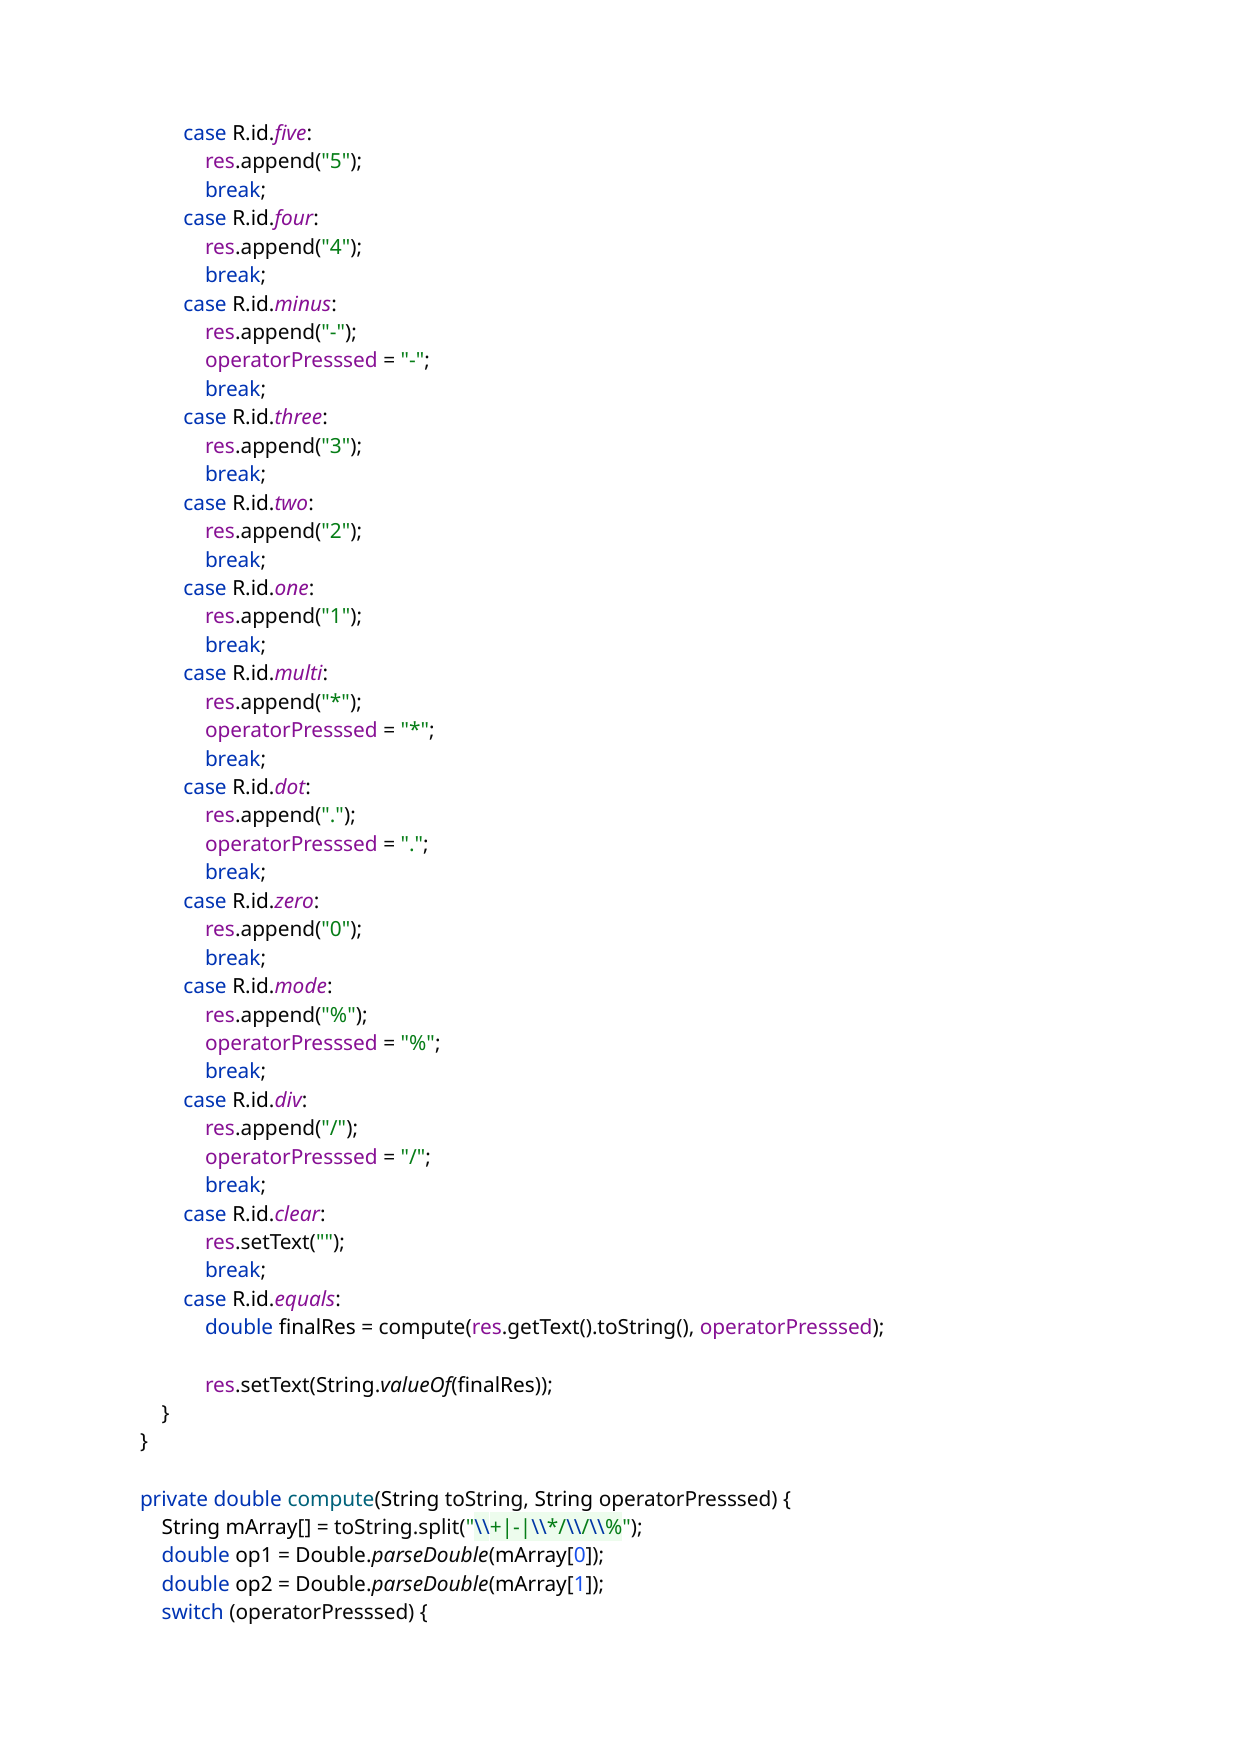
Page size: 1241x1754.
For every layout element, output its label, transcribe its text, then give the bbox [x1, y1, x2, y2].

text case R.id.five: res.append("5"); break; case R.id.four: res.append("4"); break; case R.id.minus: res.append("-"); operatorPresssed = "-"; break; case R.id.three: res.append("3"); break; case R.id.two: res.append("2"); break; case R.id.one: res.append("1"); break; case R.id.multi: res.append("*"); operatorPresssed = "*"; break; case R.id.dot: res.append("."); operatorPresssed = "."; break; case R.id.zero: res.append("0"); break; case R.id.mode: res.append("%"); operatorPresssed = "%"; break; case R.id.div: res.append("/"); operatorPresssed = "/"; break; case R.id.clear: res.setText(""); break; case R.id.equals: double finalRes = compute(res.getText().toString(), operatorPresssed); res.setText(String.valueOf(finalRes)); } } private double compute(String toString, String operatorPresssed) { String mArray[] = toString.split("\\+|-|\\*/\\/\\%"); double op1 = Double.parseDouble(mArray[0]); double op2 = Double.parseDouble(mArray[1]); switch (operatorPresssed) { [118, 118, 1122, 1626]
